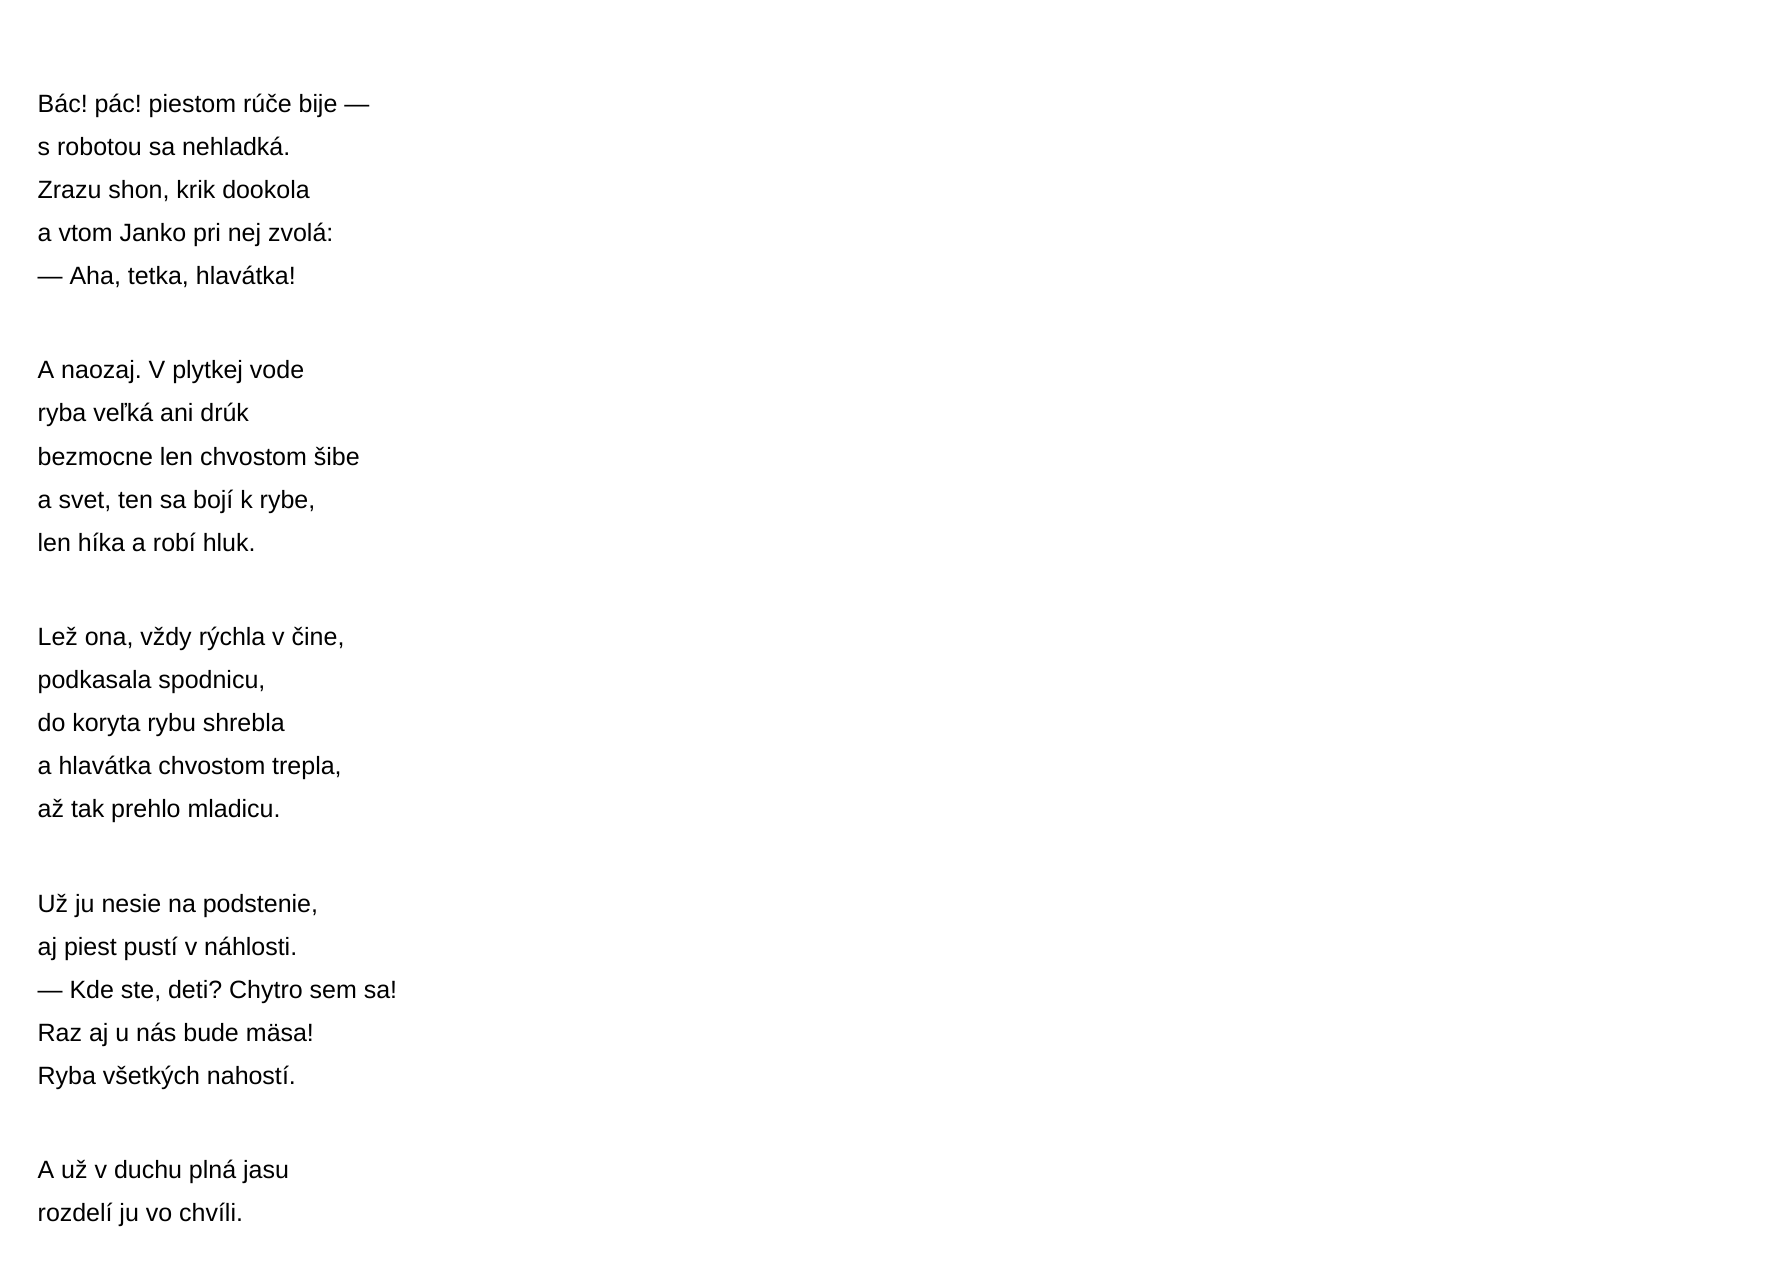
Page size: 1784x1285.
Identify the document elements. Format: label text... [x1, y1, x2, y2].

text rozdelí ju vo chvíli. [37, 1198, 1130, 1227]
text Zrazu shon, krik dookola [37, 175, 1130, 203]
text a vtom Janko pri nej zvolá: [37, 218, 1130, 247]
text Raz aj u nás bude mäsa! [37, 1018, 1130, 1047]
text A už v duchu plná jasu [37, 1155, 1130, 1184]
text s robotou sa nehladká. [37, 132, 1130, 160]
text a hlavátka chvostom trepla, [37, 751, 1130, 780]
text len híka a robí hluk. [37, 528, 1130, 556]
text ryba veľká ani drúk [37, 398, 1130, 427]
text bezmocne len chvostom šibe [37, 441, 1130, 470]
text Už ju nesie na podstenie, [37, 888, 1130, 917]
text Lež ona, vždy rýchla v čine, [37, 622, 1130, 651]
text a svet, ten sa bojí k rybe, [37, 484, 1130, 513]
text — Kde ste, deti? Chytro sem sa! [37, 975, 1130, 1003]
text až tak prehlo mladicu. [37, 794, 1130, 823]
text do koryta rybu shrebla [37, 708, 1130, 737]
text — Aha, tetka, hlavátka! [37, 261, 1130, 290]
text aj piest pustí v náhlosti. [37, 932, 1130, 960]
text Ryba všetkých nahostí. [37, 1061, 1130, 1090]
text podkasala spodnicu, [37, 665, 1130, 694]
text A naozaj. V plytkej vode [37, 355, 1130, 384]
text Bác! pác! piestom rúče bije — [37, 88, 1130, 117]
